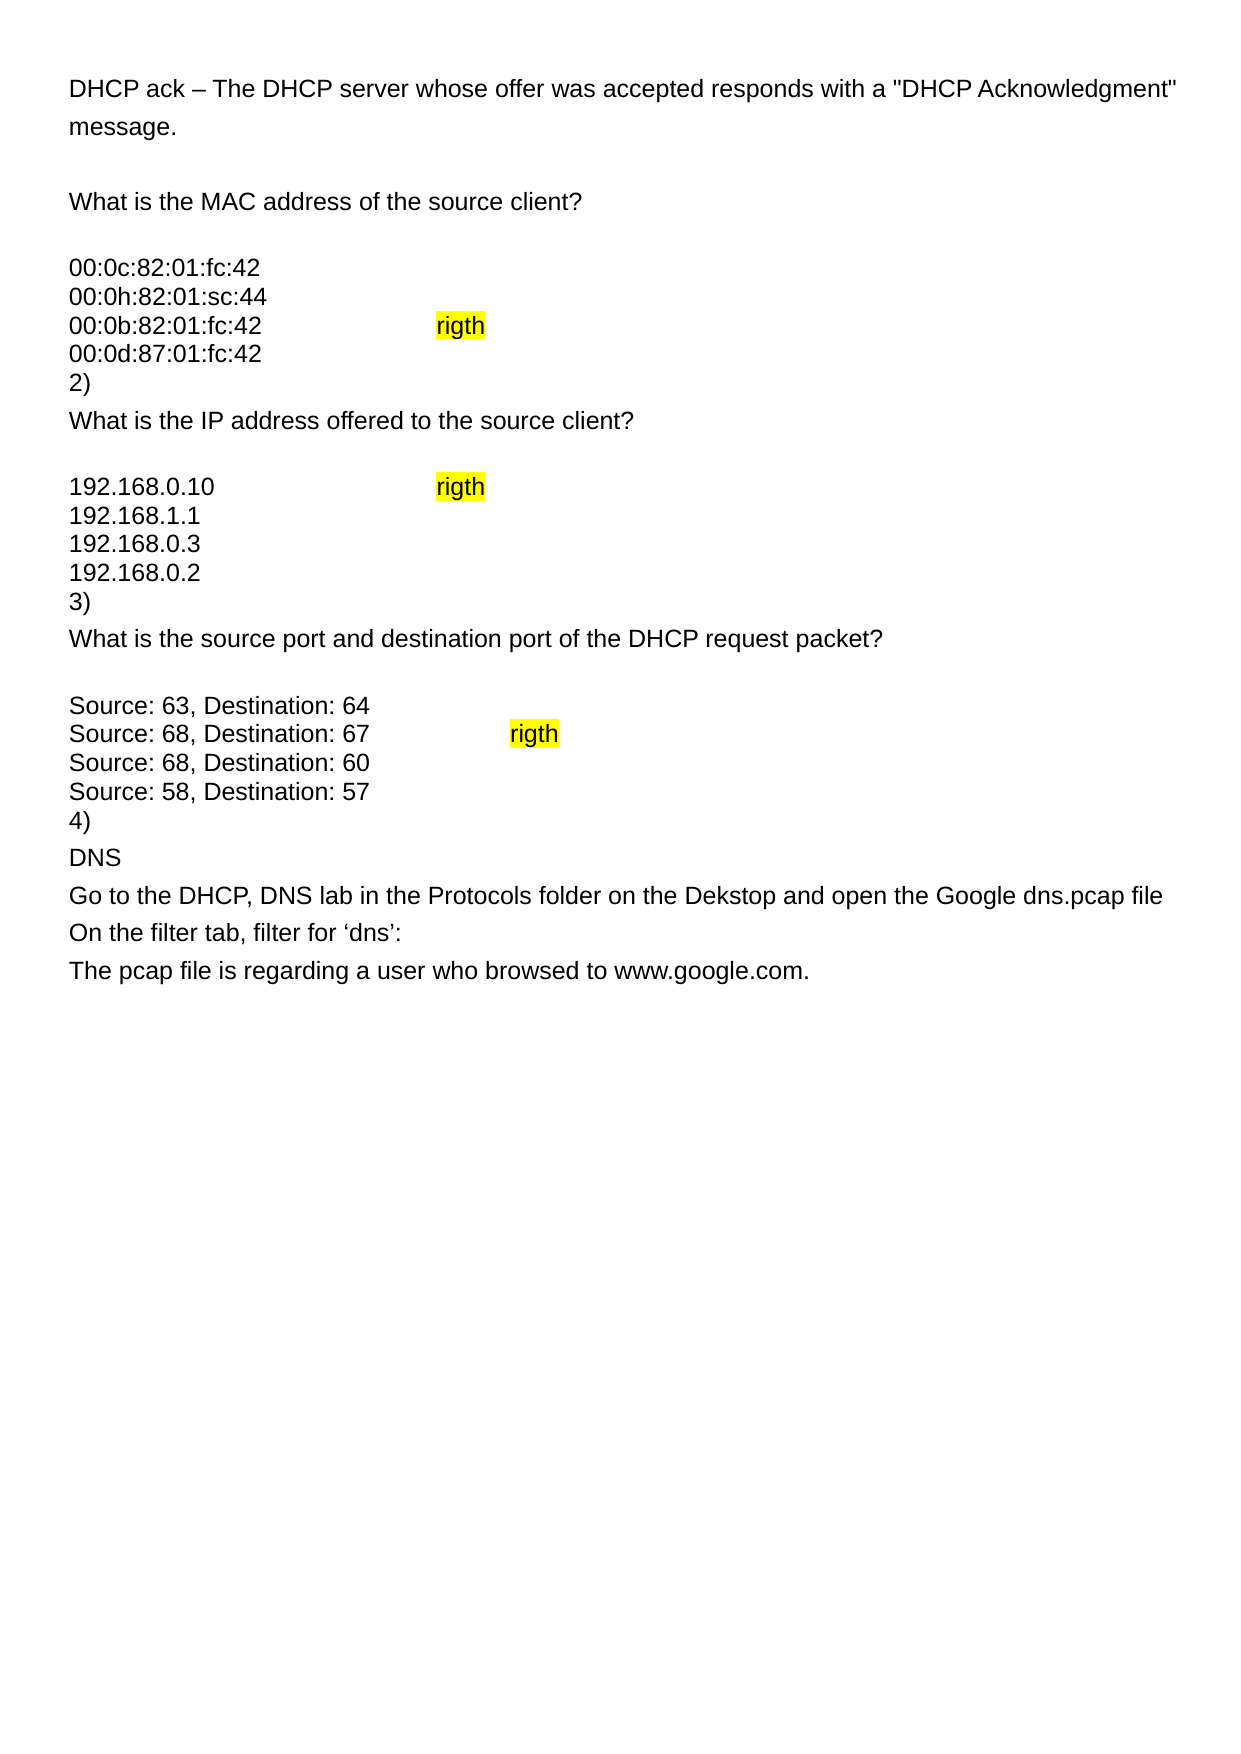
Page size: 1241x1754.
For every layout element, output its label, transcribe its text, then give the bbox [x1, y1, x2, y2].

text 2) [69, 368, 1171, 397]
text The pcap file is regarding a user who browsed to www.google.com. [69, 947, 1179, 984]
text On the filter tab, filter for ‘dns’: [69, 909, 1179, 947]
text 192.168.1.1 [69, 501, 1179, 529]
text 00:0b:82:01:fc:42 rigth [69, 311, 1179, 339]
text 192.168.0.2 [69, 558, 1179, 587]
text 00:0h:82:01:sc:44 [69, 282, 1179, 311]
text Source: 63, Destination: 64 [69, 691, 1179, 719]
text 00:0c:82:01:fc:42 [69, 253, 1179, 282]
text 3) [69, 587, 1171, 616]
text DNS [69, 834, 1179, 872]
text 192.168.0.3 [69, 529, 1179, 558]
text 4) [69, 806, 1171, 834]
text Source: 58, Destination: 57 [69, 777, 1179, 806]
text DHCP ack – The DHCP server whose offer was accepted responds with a "DHCP Acknowledgment" message. [69, 66, 1179, 141]
text What is the source port and destination port of the DHCP request packet? [69, 616, 1179, 653]
text Go to the DHCP, DNS lab in the Protocols folder on the Dekstop and open the Google dns.pcap file [69, 872, 1179, 909]
text 00:0d:87:01:fc:42 [69, 339, 1179, 368]
text 192.168.0.10 rigth [69, 472, 1179, 501]
text Source: 68, Destination: 67 rigth [69, 719, 1179, 748]
text What is the MAC address of the source client? [69, 178, 1179, 216]
text What is the IP address offered to the source client? [69, 397, 1179, 434]
text Source: 68, Destination: 60 [69, 748, 1179, 777]
